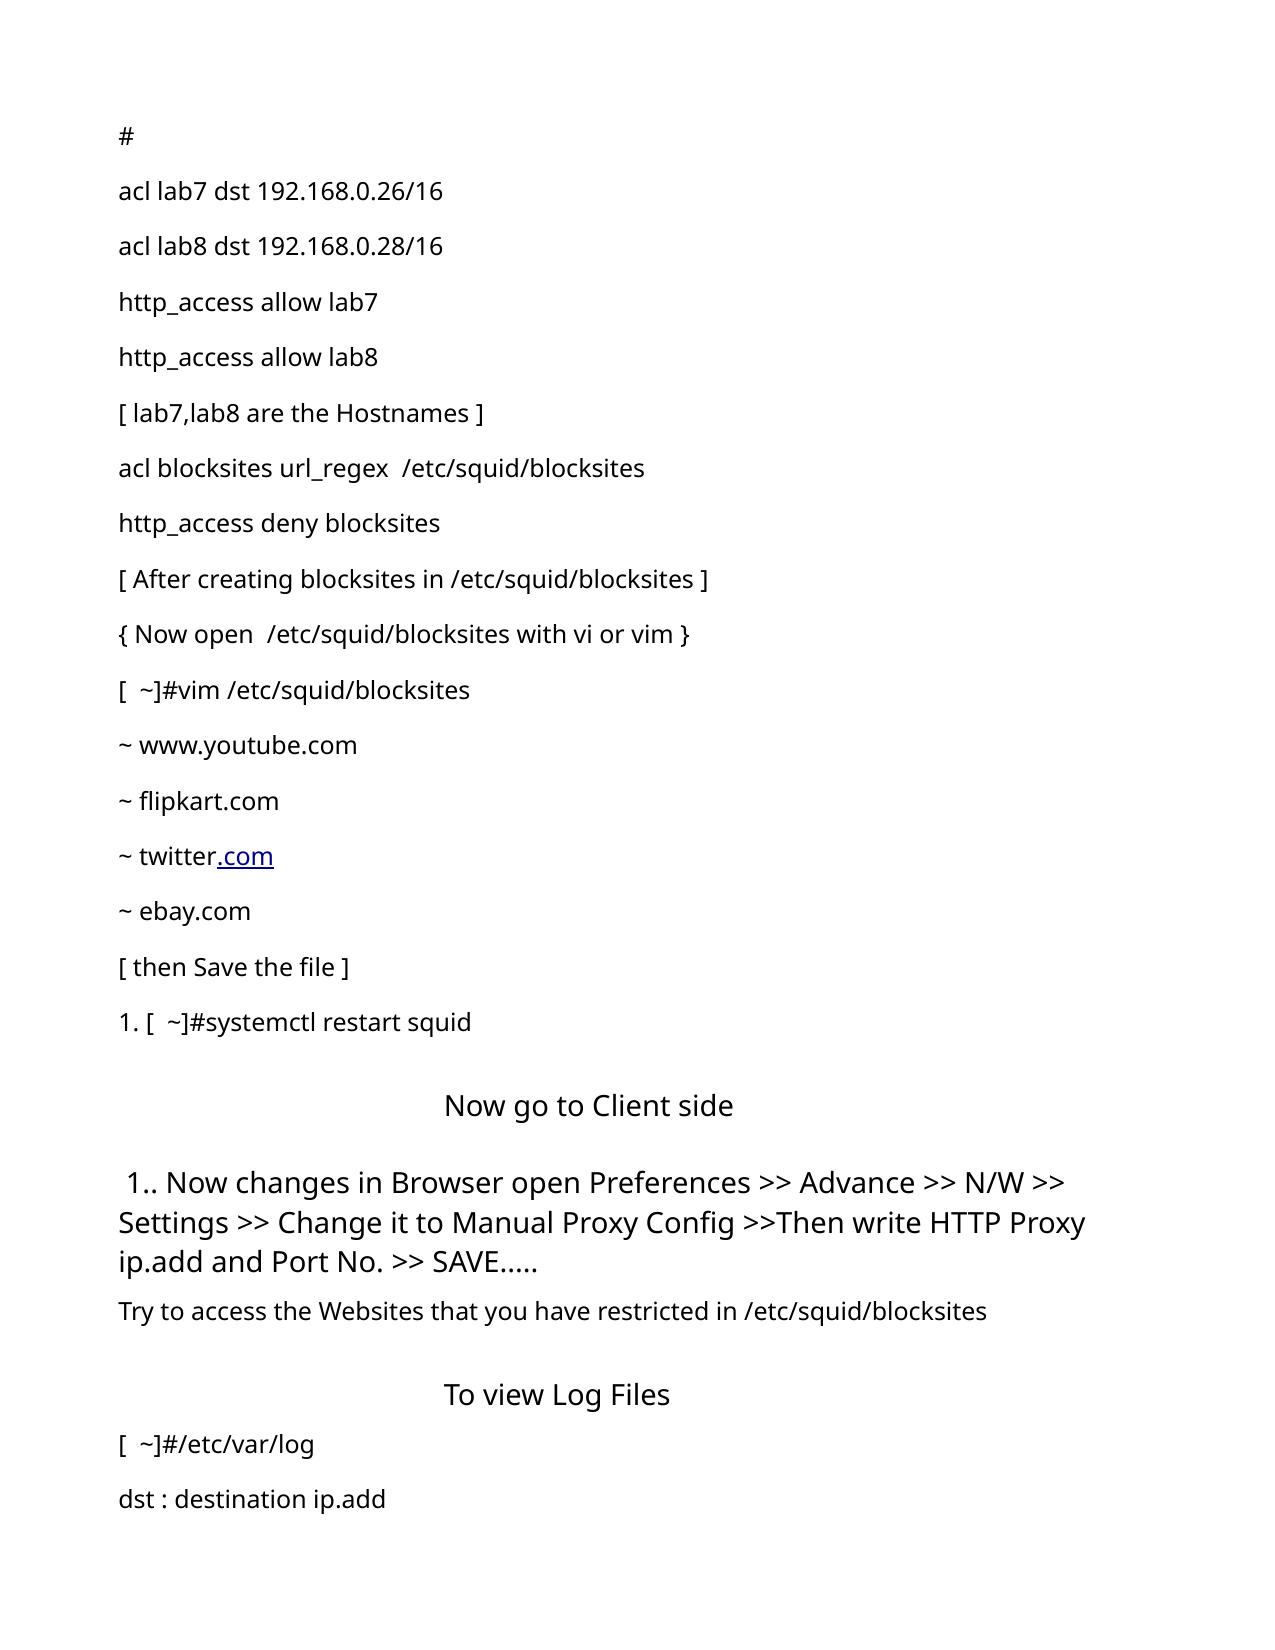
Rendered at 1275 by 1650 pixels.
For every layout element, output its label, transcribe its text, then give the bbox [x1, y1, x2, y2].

text { Now open /etc/squid/blocksites with vi or vim } [118, 617, 1157, 651]
text [ ~]#/etc/var/log [118, 1427, 1157, 1461]
text [ lab7,lab8 are the Hostnames ] [118, 395, 1157, 429]
text acl lab7 dst 192.168.0.26/16 [118, 173, 1157, 208]
text dst : destination ip.add [118, 1482, 1157, 1516]
text http_access deny blocksites [118, 506, 1157, 540]
text [ After creating blocksites in /etc/squid/blocksites ] [118, 561, 1157, 596]
text acl lab8 dst 192.168.0.28/16 [118, 229, 1157, 263]
text acl blocksites url_regex /etc/squid/blocksites [118, 451, 1157, 485]
text [ ~]#vim /etc/squid/blocksites [118, 672, 1157, 706]
subtitle Now go to Client side [118, 1085, 1157, 1125]
text http_access allow lab8 [118, 340, 1157, 374]
text ~ twitter.com [118, 838, 1157, 873]
text # [118, 118, 1157, 152]
subtitle To view Log Files [118, 1374, 1157, 1414]
text ~ flipkart.com [118, 783, 1157, 817]
text Try to access the Websites that you have restricted in /etc/squid/blocksites [118, 1294, 1157, 1328]
subtitle 1.. Now changes in Browser open Preferences >> Advance >> N/W >> Settings >> Change it to Manual Proxy Config >>Then write HTTP Proxy ip.add and Port No. >> SAVE..... [118, 1162, 1157, 1281]
text ~ ebay.com [118, 894, 1157, 928]
text ~ www.youtube.com [118, 728, 1157, 762]
text [ then Save the file ] [118, 949, 1157, 983]
text 1. [ ~]#systemctl restart squid [118, 1005, 1157, 1039]
text http_access allow lab7 [118, 284, 1157, 318]
